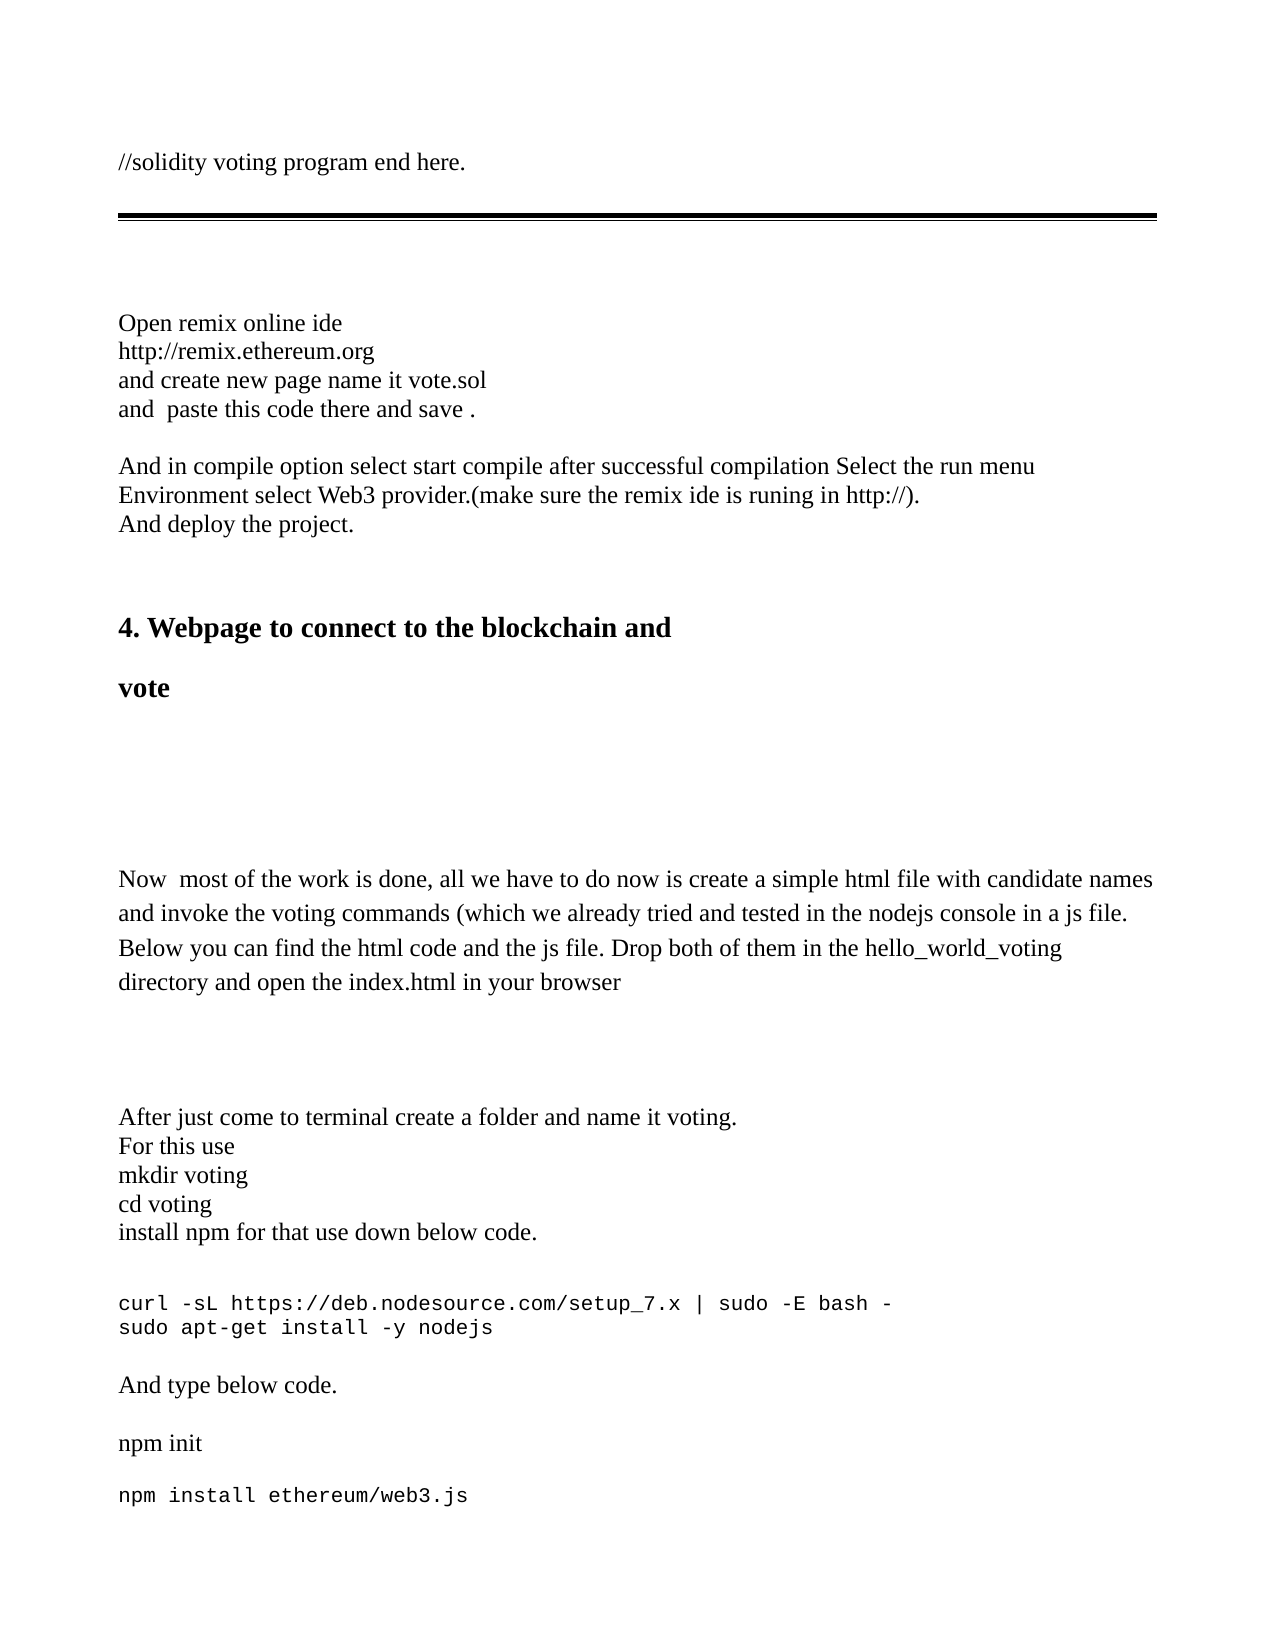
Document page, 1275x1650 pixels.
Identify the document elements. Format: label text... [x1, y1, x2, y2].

subtitle vote [118, 670, 1157, 704]
text curl -sL https://deb.nodesource.com/setup_7.x | sudo -E bash - [118, 1293, 1157, 1317]
text cd voting [118, 1189, 1157, 1217]
text install npm for that use down below code. [118, 1217, 1157, 1246]
text and create new page name it vote.sol [118, 365, 1157, 394]
text And type below code. [118, 1370, 1157, 1399]
subtitle 4. Webpage to connect to the blockchain and [118, 610, 1157, 643]
text and paste this code there and save . [118, 394, 1157, 423]
text //solidity voting program end here. [118, 147, 1157, 176]
text And in compile option select start compile after successful compilation Select the run menu [118, 451, 1157, 480]
text http://remix.ethereum.org [118, 336, 1157, 365]
text After just come to terminal create a folder and name it voting. [118, 1102, 1157, 1131]
text mkdir voting [118, 1160, 1157, 1189]
text Environment select Web3 provider.(make sure the remix ide is runing in http://). [118, 480, 1157, 509]
text Open remix online ide [118, 308, 1157, 336]
text npm install ethereum/web3.js [118, 1485, 1157, 1509]
text Now most of the work is done, all we have to do now is create a simple html file with candidate names and invoke the voting commands (which we already tried and tested in the nodejs console in a js file. Below you can find the html code and the js file. Drop both of them in the hello_world_voting directory and open the index.html in your browser [118, 864, 1157, 996]
text For this use [118, 1131, 1157, 1160]
text sudo apt-get install -y nodejs [118, 1317, 1157, 1341]
text And deploy the project. [118, 509, 1157, 538]
text npm init [118, 1428, 1157, 1456]
